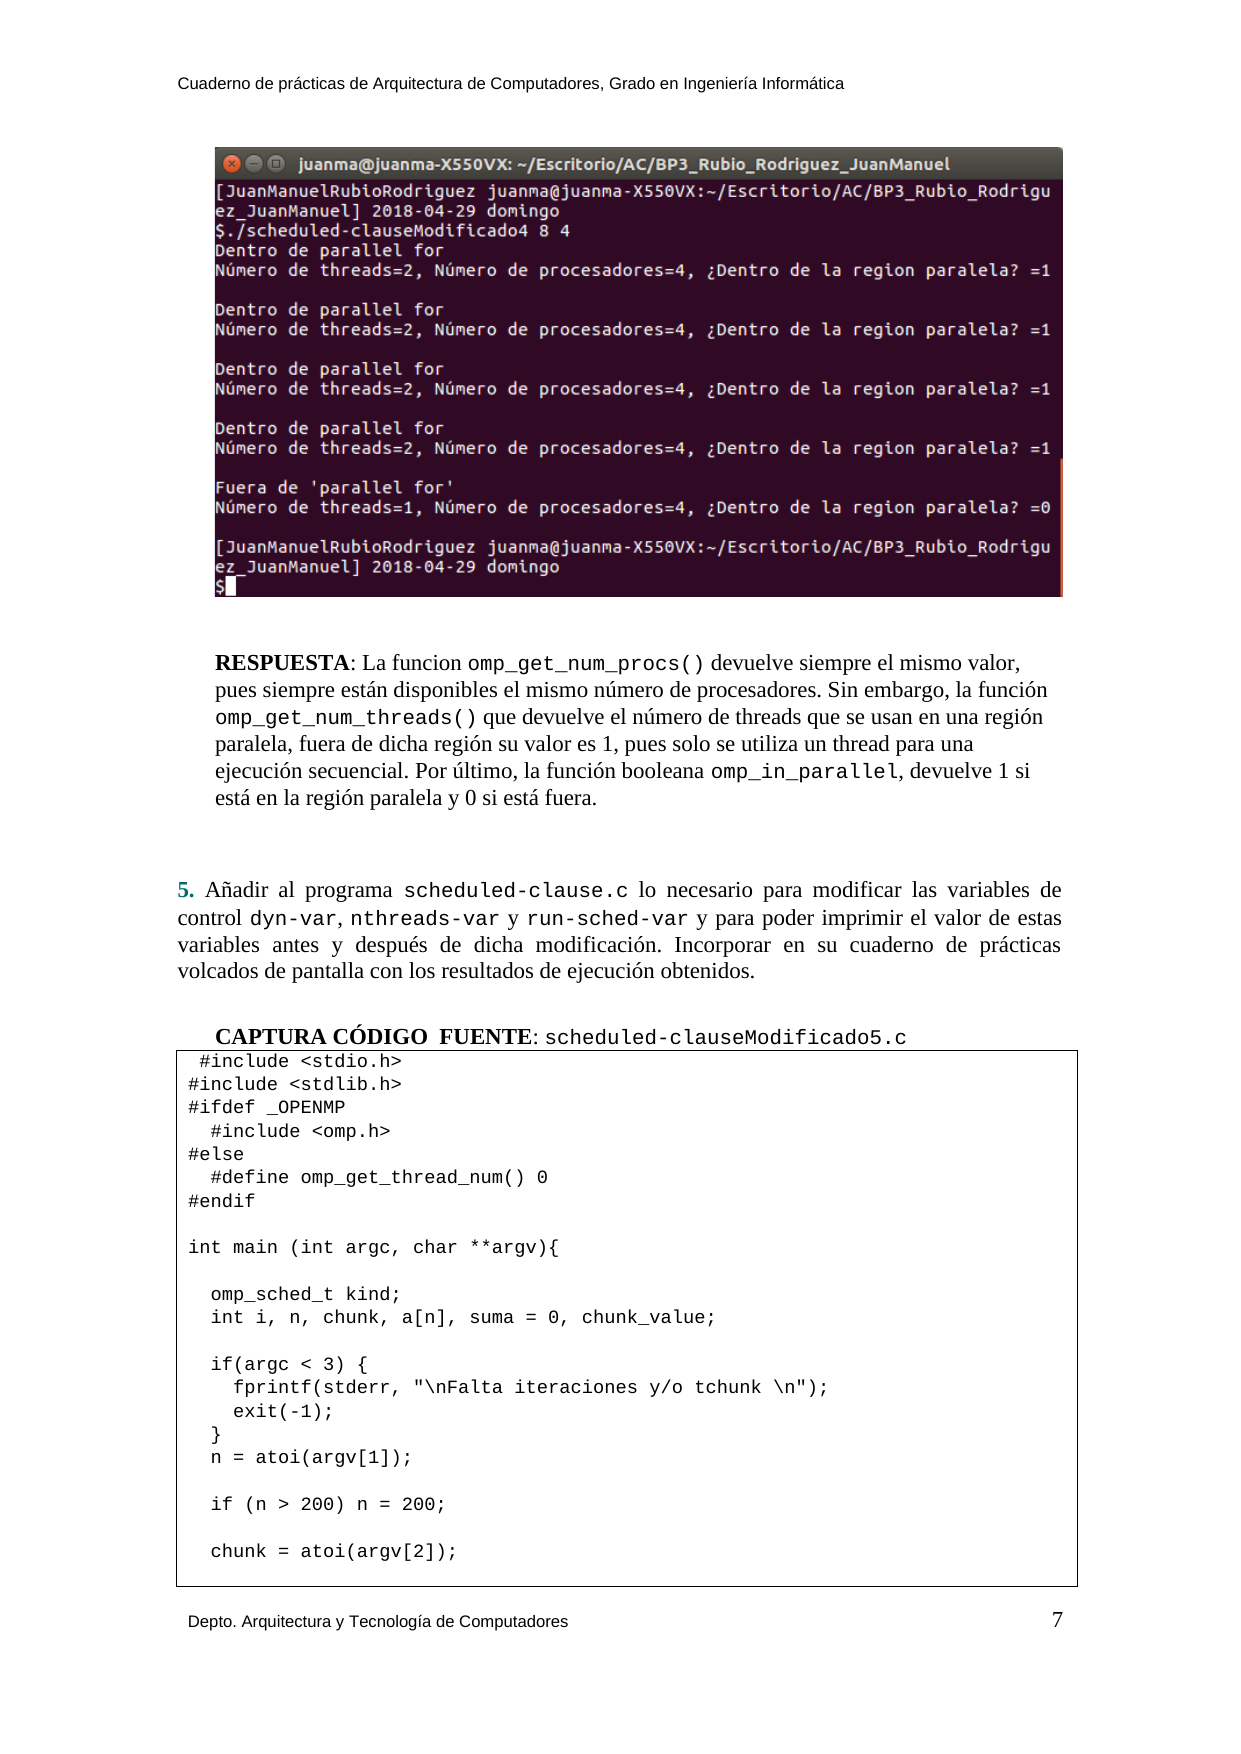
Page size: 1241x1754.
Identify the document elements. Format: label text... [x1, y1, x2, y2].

picture [214, 147, 1063, 597]
text RESPUESTA: La funcion omp_get_num_procs() devuelve siempre el mismo valor, pues siempre están disponibles el mismo número de procesadores. Sin embargo, la función omp_get_num_threads() que devuelve el número de threads que se usan en una región paralela, fuera de dicha región su valor es 1, pues solo se utiliza un thread para una ejecución secuencial. Por último, la función booleana omp_in_parallel, devuelve 1 si está en la región paralela y 0 si está fuera. [215, 649, 1063, 811]
table_header #include <stdio.h> #include <stdlib.h> #ifdef _OPENMP #include <omp.h> #else #define omp_get_thread_num() 0 #endif int main (int argc, char **argv){ omp_sched_t kind; int i, n, chunk, a[n], suma = 0, chunk_value; if(argc < 3) { fprintf(stderr, "\nFalta iteraciones y/o tchunk \n"); exit(-1); } n = atoi(argv[1]); if (n > 200) n = 200; chunk = atoi(argv[2]); [177, 1051, 1077, 1586]
text CAPTURA CÓDIGO FUENTE: scheduled-clauseModificado5.c [215, 1023, 1063, 1050]
list 5. Añadir al programa scheduled-clause.c lo necesario para modificar las variables de control dyn-var, nthreads-var y run-sched-var y para poder imprimir el valor de estas variables antes y después de dicha modificación. Incorporar en su cuaderno de prácticas volcados de pantalla con los resultados de ejecución obtenidos. [177, 876, 1063, 984]
